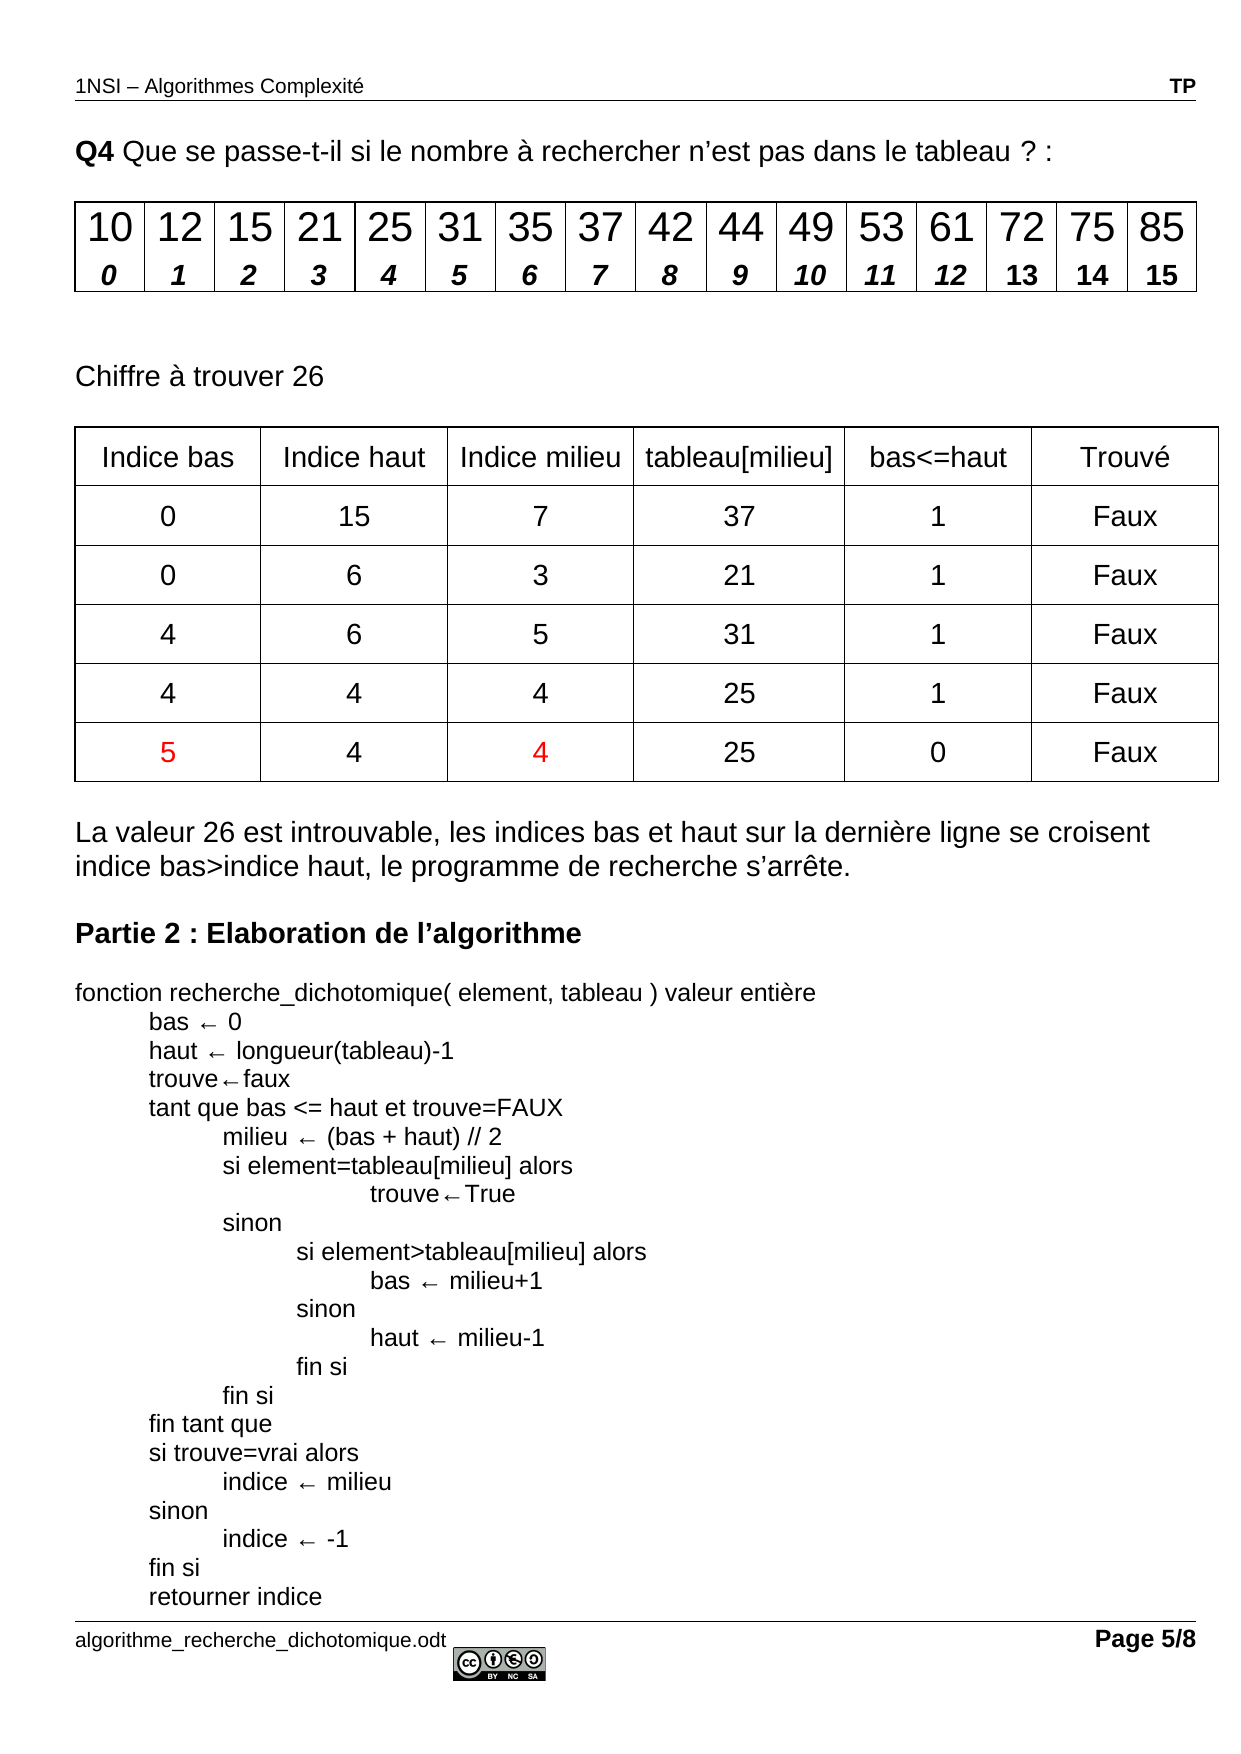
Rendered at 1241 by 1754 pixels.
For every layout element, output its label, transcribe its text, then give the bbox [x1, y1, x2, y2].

text si trouve=vrai alors [75, 1438, 1196, 1467]
table_cell 0 [845, 723, 1031, 781]
table_cell 4 [448, 664, 633, 722]
table_header 85 15 [1128, 203, 1196, 291]
table_cell 4 [261, 723, 447, 781]
table_cell 4 [76, 664, 260, 722]
text sinon [75, 1208, 1196, 1237]
table_cell 5 [76, 723, 260, 781]
text La valeur 26 est introuvable, les indices bas et haut sur la dernière ligne se croisent indice bas>indice haut, le programme de recherche s’arrête. [75, 815, 1196, 882]
text bas ← 0 [75, 1007, 1196, 1036]
table_cell Faux [1032, 546, 1218, 603]
table_cell 3 [448, 546, 633, 603]
text milieu ← (bas + haut) // 2 [75, 1122, 1196, 1151]
table_cell 7 [448, 486, 633, 544]
table_cell 6 [261, 605, 447, 663]
text haut ← milieu-1 [75, 1323, 1196, 1352]
table_cell 4 [76, 605, 260, 663]
table_header Trouvé [1032, 428, 1218, 485]
text retourner indice [75, 1582, 1196, 1611]
table_cell 15 [261, 486, 447, 544]
table_header 49 10 [777, 203, 846, 291]
table_cell Faux [1032, 605, 1218, 663]
table_header 53 11 [847, 203, 916, 291]
table_header 15 2 [215, 203, 284, 291]
text fonction recherche_dichotomique( element, tableau ) valeur entière [75, 978, 1196, 1007]
text haut ← longueur(tableau)-1 [75, 1036, 1196, 1064]
table_header 21 3 [285, 203, 354, 291]
table_cell 25 [634, 723, 844, 781]
table_cell 1 [845, 605, 1031, 663]
text si element=tableau[milieu] alors [75, 1151, 1196, 1179]
picture [453, 1647, 546, 1681]
table_cell Faux [1032, 723, 1218, 781]
table_header tableau[milieu] [634, 428, 844, 485]
table_header Indice bas [76, 428, 260, 485]
table_cell 0 [76, 486, 260, 544]
text fin tant que [75, 1409, 1196, 1438]
table_header 61 12 [917, 203, 986, 291]
table_header bas<=haut [845, 428, 1031, 485]
table_header Indice milieu [448, 428, 633, 485]
table_cell 0 [76, 546, 260, 603]
text fin si [75, 1553, 1196, 1582]
text sinon [75, 1496, 1196, 1524]
table_cell 21 [634, 546, 844, 603]
table_header 35 6 [496, 203, 565, 291]
text Chiffre à trouver 26 [75, 359, 1196, 393]
table_cell 4 [448, 723, 633, 781]
text indice ← milieu [75, 1467, 1196, 1496]
table_header 10 0 [76, 203, 144, 291]
text trouve←faux [75, 1064, 1196, 1093]
table_header 37 7 [566, 203, 635, 291]
table_header 72 13 [987, 203, 1056, 291]
table_header 42 8 [636, 203, 706, 291]
table_header 75 14 [1057, 203, 1127, 291]
table_cell 1 [845, 664, 1031, 722]
table_header 44 9 [707, 203, 776, 291]
text Partie 2 : Elaboration de l’algorithme [75, 916, 1196, 949]
text fin si [75, 1381, 1196, 1409]
text fin si [75, 1352, 1196, 1381]
table_header Indice haut [261, 428, 447, 485]
table_cell 6 [261, 546, 447, 603]
table_cell 4 [261, 664, 447, 722]
text sinon [75, 1294, 1196, 1323]
text tant que bas <= haut et trouve=FAUX [75, 1093, 1196, 1122]
table_header 31 5 [426, 203, 495, 291]
text si element>tableau[milieu] alors [75, 1237, 1196, 1266]
text Q4 Que se passe-t-il si le nombre à rechercher n’est pas dans le tableau ? : [75, 134, 1196, 168]
table_header 25 4 [356, 203, 425, 291]
table_cell 5 [448, 605, 633, 663]
text bas ← milieu+1 [75, 1266, 1196, 1294]
table_cell Faux [1032, 664, 1218, 722]
table_header 12 1 [145, 203, 214, 291]
table_cell 37 [634, 486, 844, 544]
text indice ← -1 [75, 1524, 1196, 1553]
table_cell 31 [634, 605, 844, 663]
table_cell 1 [845, 486, 1031, 544]
table_cell 25 [634, 664, 844, 722]
table_cell Faux [1032, 486, 1218, 544]
table_cell 1 [845, 546, 1031, 603]
text trouve←True [75, 1179, 1196, 1208]
